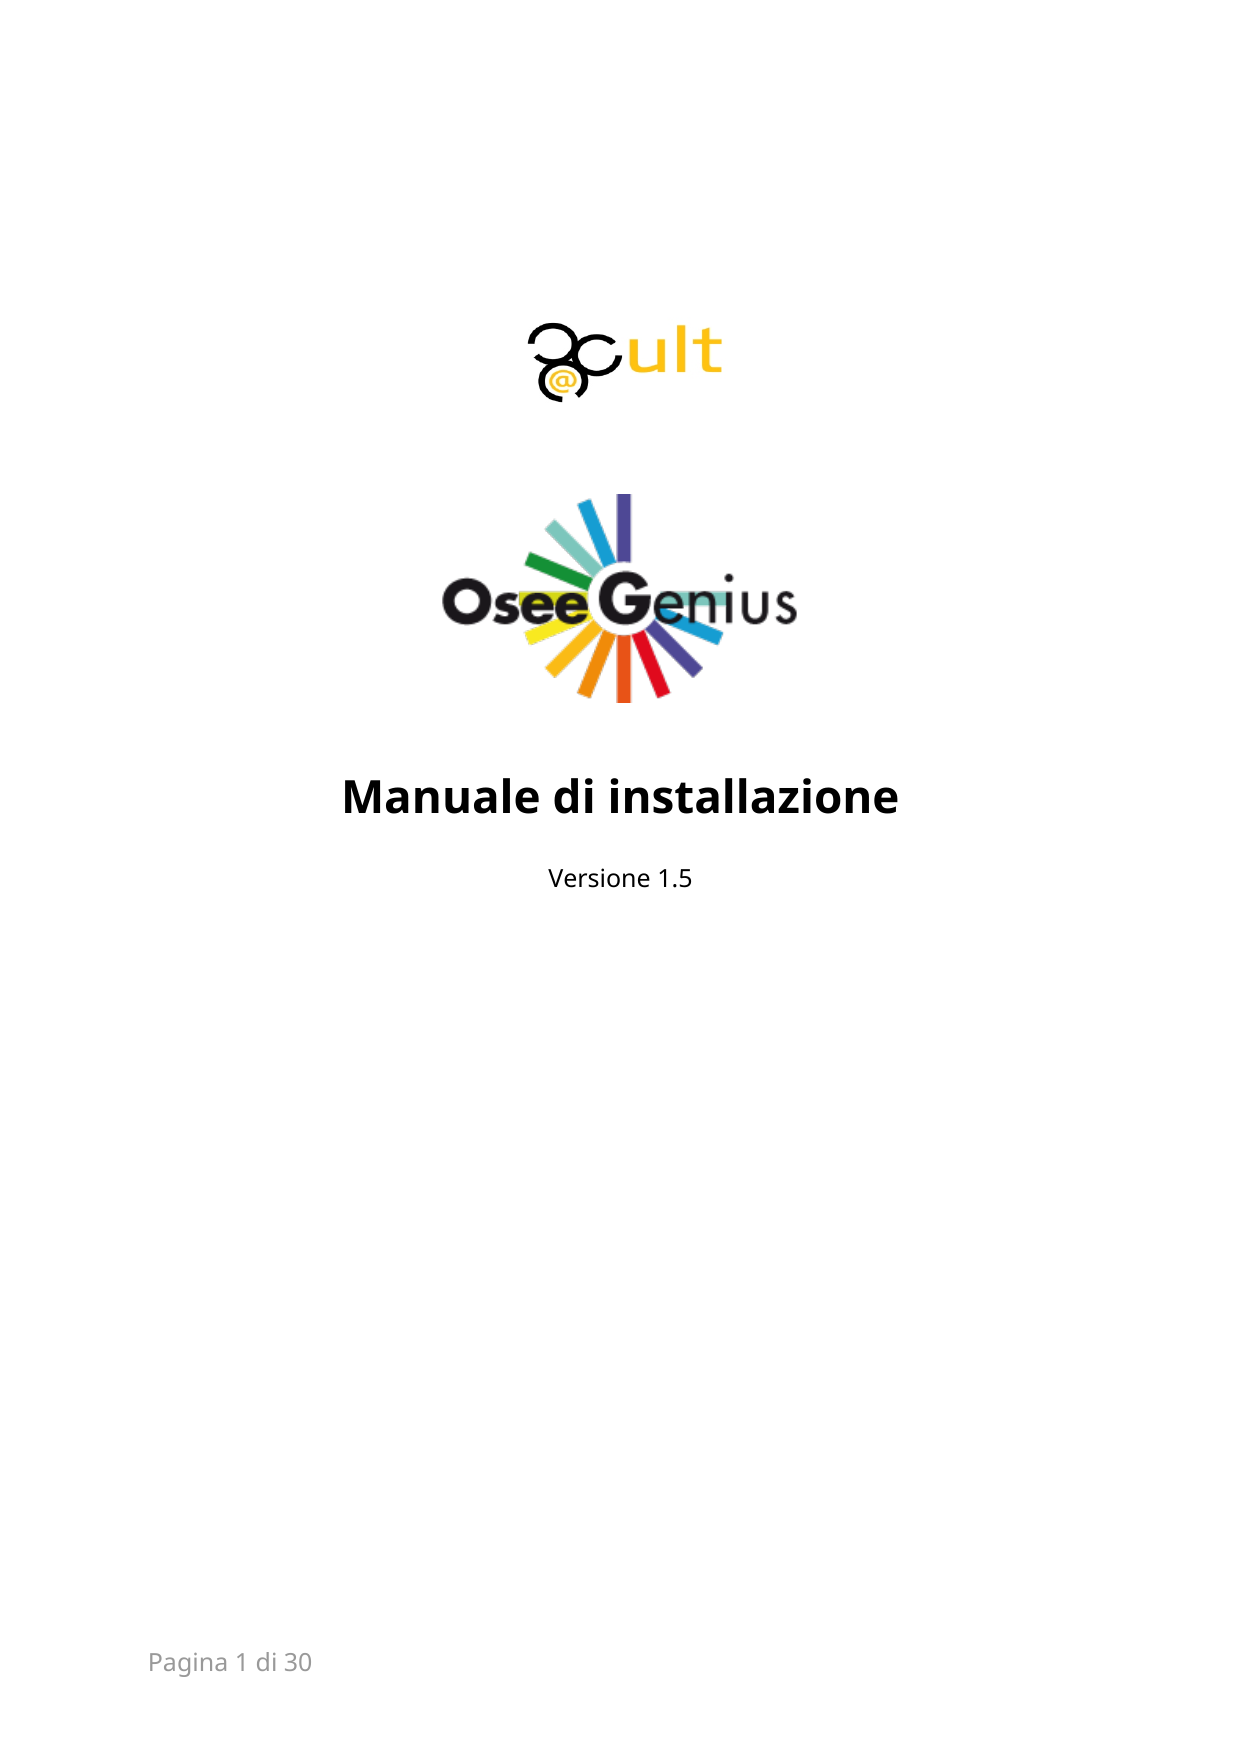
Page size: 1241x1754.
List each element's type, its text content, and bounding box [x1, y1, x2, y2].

picture [520, 317, 731, 408]
picture [441, 494, 799, 703]
text Manuale di installazione [148, 765, 1093, 827]
text Versione 1.5 [148, 861, 1093, 895]
